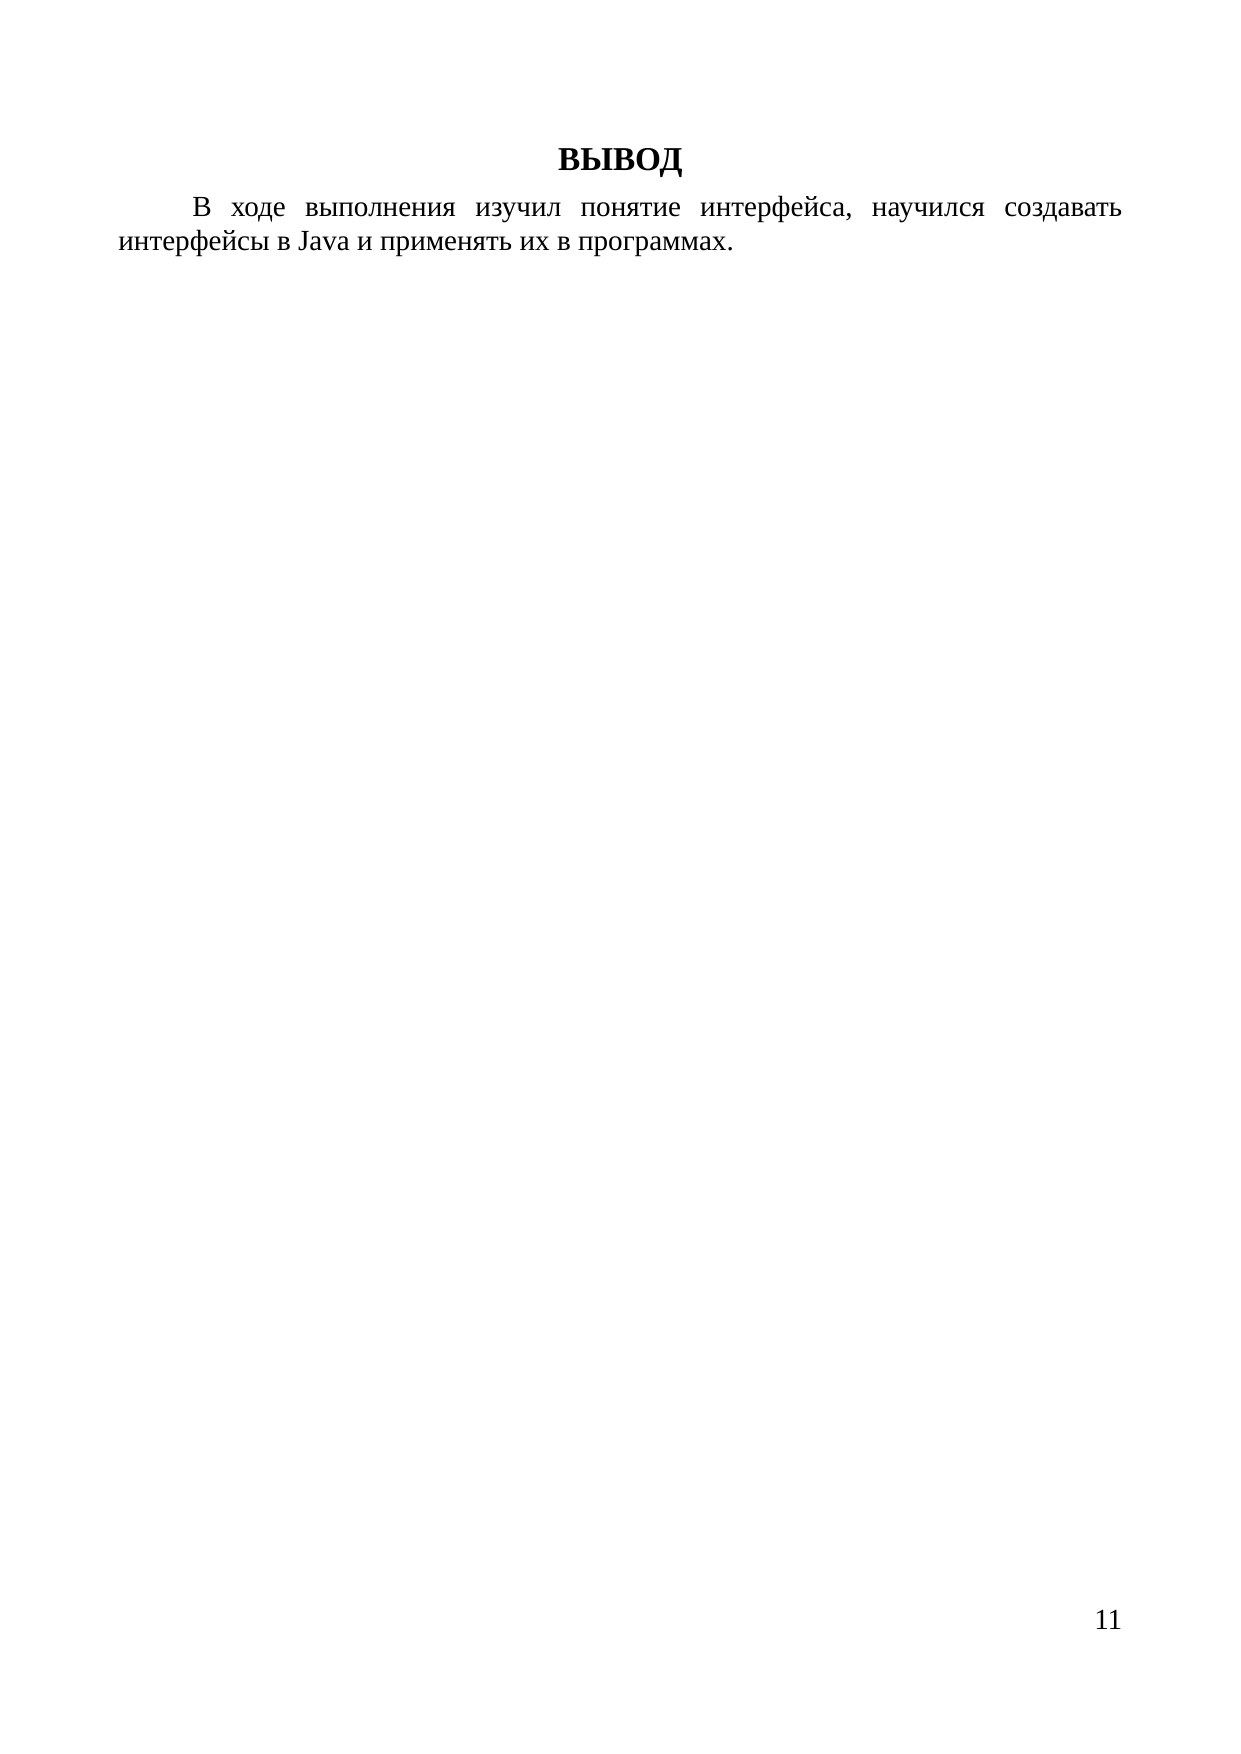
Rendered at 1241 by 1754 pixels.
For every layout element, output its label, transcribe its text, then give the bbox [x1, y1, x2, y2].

subtitle ВЫВОД [118, 139, 1122, 177]
text В ходе выполнения изучил понятие интерфейса, научился создавать интерфейсы в Java и применять их в программах. [118, 189, 1122, 257]
